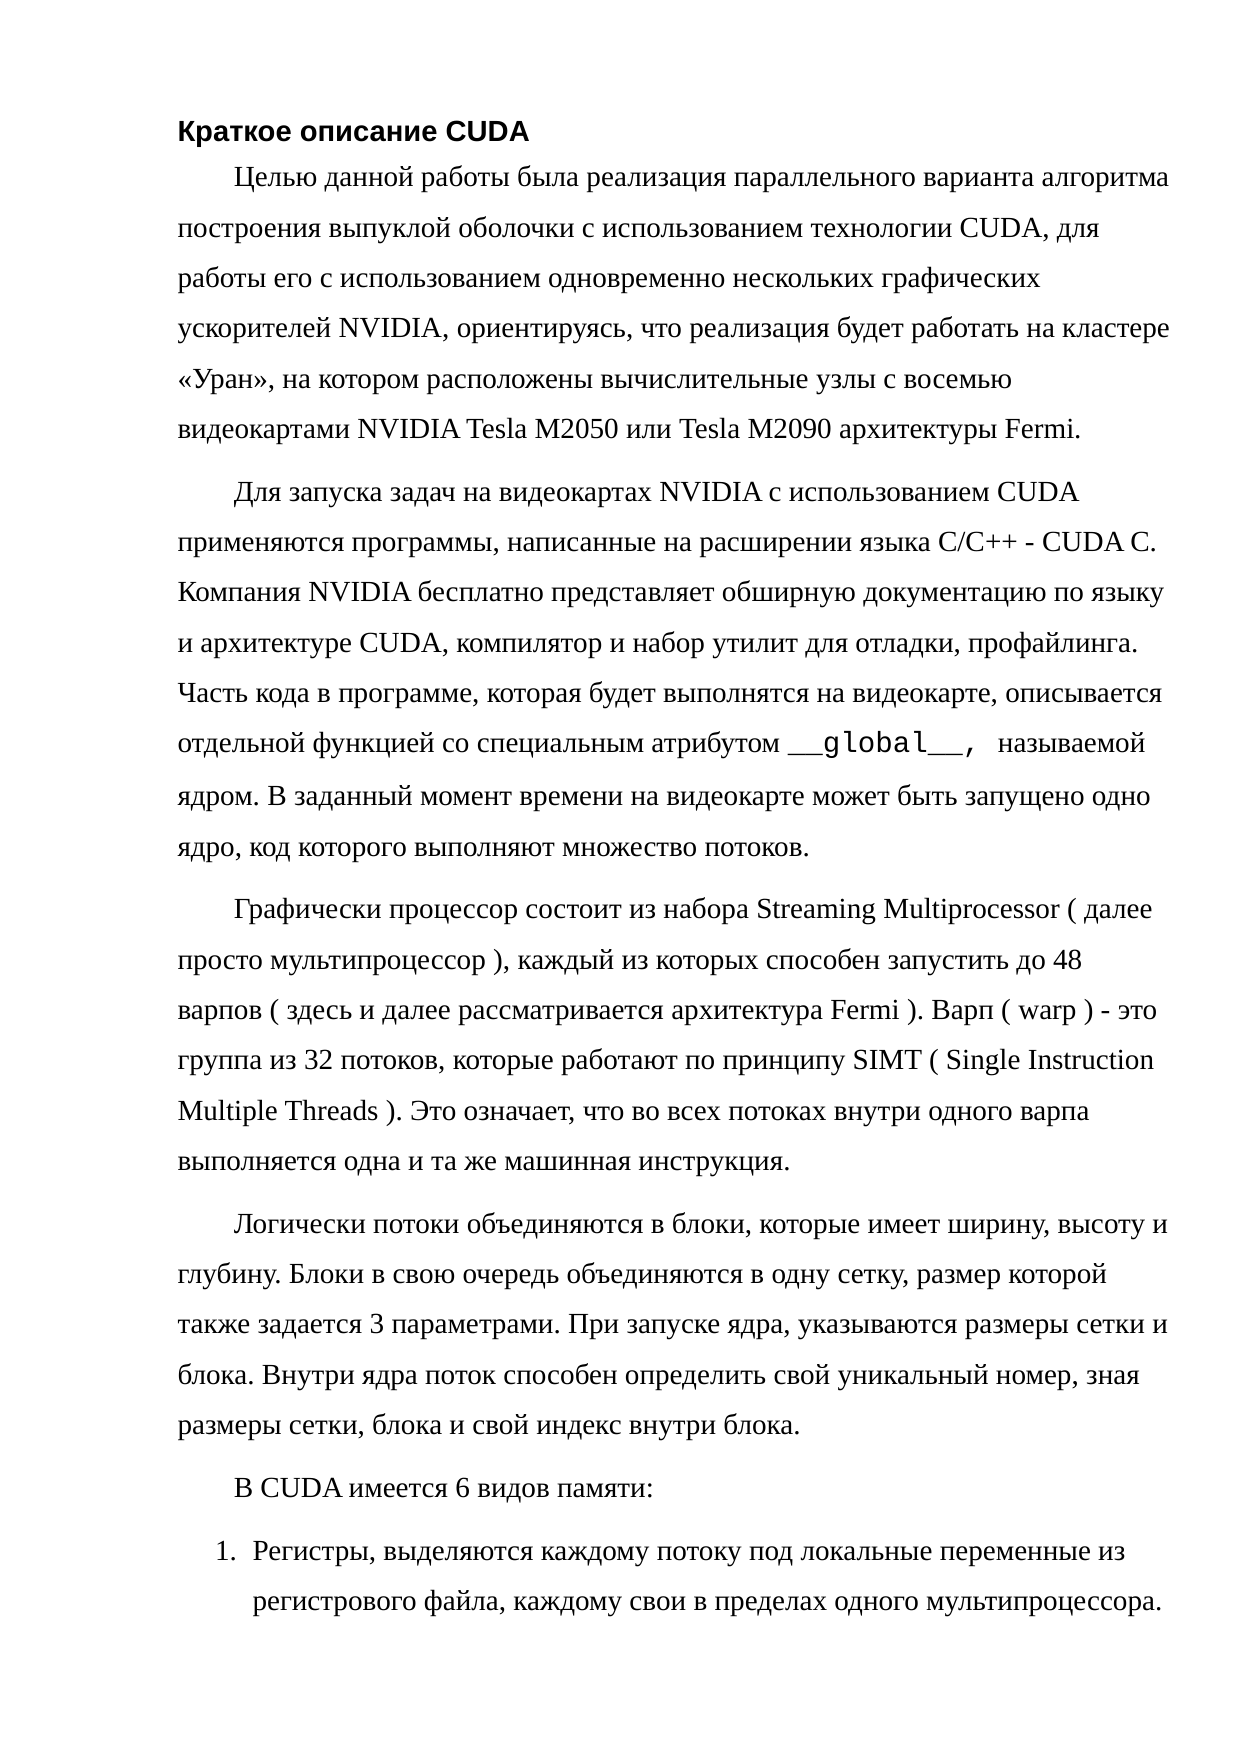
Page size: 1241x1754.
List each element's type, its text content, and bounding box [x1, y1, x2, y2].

subtitle Краткое описание CUDA [177, 113, 1181, 147]
text Для запуска задач на видеокартах NVIDIA с использованием CUDA применяются программы, написанные на расширении языка C/С++ - CUDA C. Компания NVIDIA бесплатно представляет обширную документацию по языку и архитектуре CUDA, компилятор и набор утилит для отладки, профайлинга. Часть кода в программе, которая будет выполнятся на видеокарте, описывается отдельной функцией со специальным атрибутом __global__, называемой ядром. В заданный момент времени на видеокарте может быть запущено одно ядро, код которого выполняют множество потоков. [177, 474, 1181, 862]
text Графически процессор состоит из набора Streaming Multiprocessor ( далее просто мультипроцессор ), каждый из которых способен запустить до 48 варпов ( здесь и далее рассматривается архитектура Fermi ). Варп ( warp ) - это группа из 32 потоков, которые работают по принципу SIMT ( Single Instruction Multiple Threads ). Это означает, что во всех потоках внутри одного варпа выполняется одна и та же машинная инструкция. [177, 891, 1181, 1177]
list Регистры, выделяются каждому потоку под локальные переменные из регистрового файла, каждому свои в пределах одного мультипроцессора. [215, 1533, 1181, 1617]
text Целью данной работы была реализация параллельного варианта алгоритма построения выпуклой оболочки с использованием технологии CUDA, для работы его с использованием одновременно нескольких графических ускорителей NVIDIA, ориентируясь, что реализация будет работать на кластере «Уран», на котором расположены вычислительные узлы с восемью видеокартами NVIDIA Tesla M2050 или Tesla M2090 архитектуры Fermi. [177, 159, 1181, 445]
text Логически потоки объединяются в блоки, которые имеет ширину, высоту и глубину. Блоки в свою очередь объединяются в одну сетку, размер которой также задается 3 параметрами. При запуске ядра, указываются размеры сетки и блока. Внутри ядра поток способен определить свой уникальный номер, зная размеры сетки, блока и свой индекс внутри блока. [177, 1206, 1181, 1441]
text В CUDA имеется 6 видов памяти: [177, 1470, 1181, 1503]
